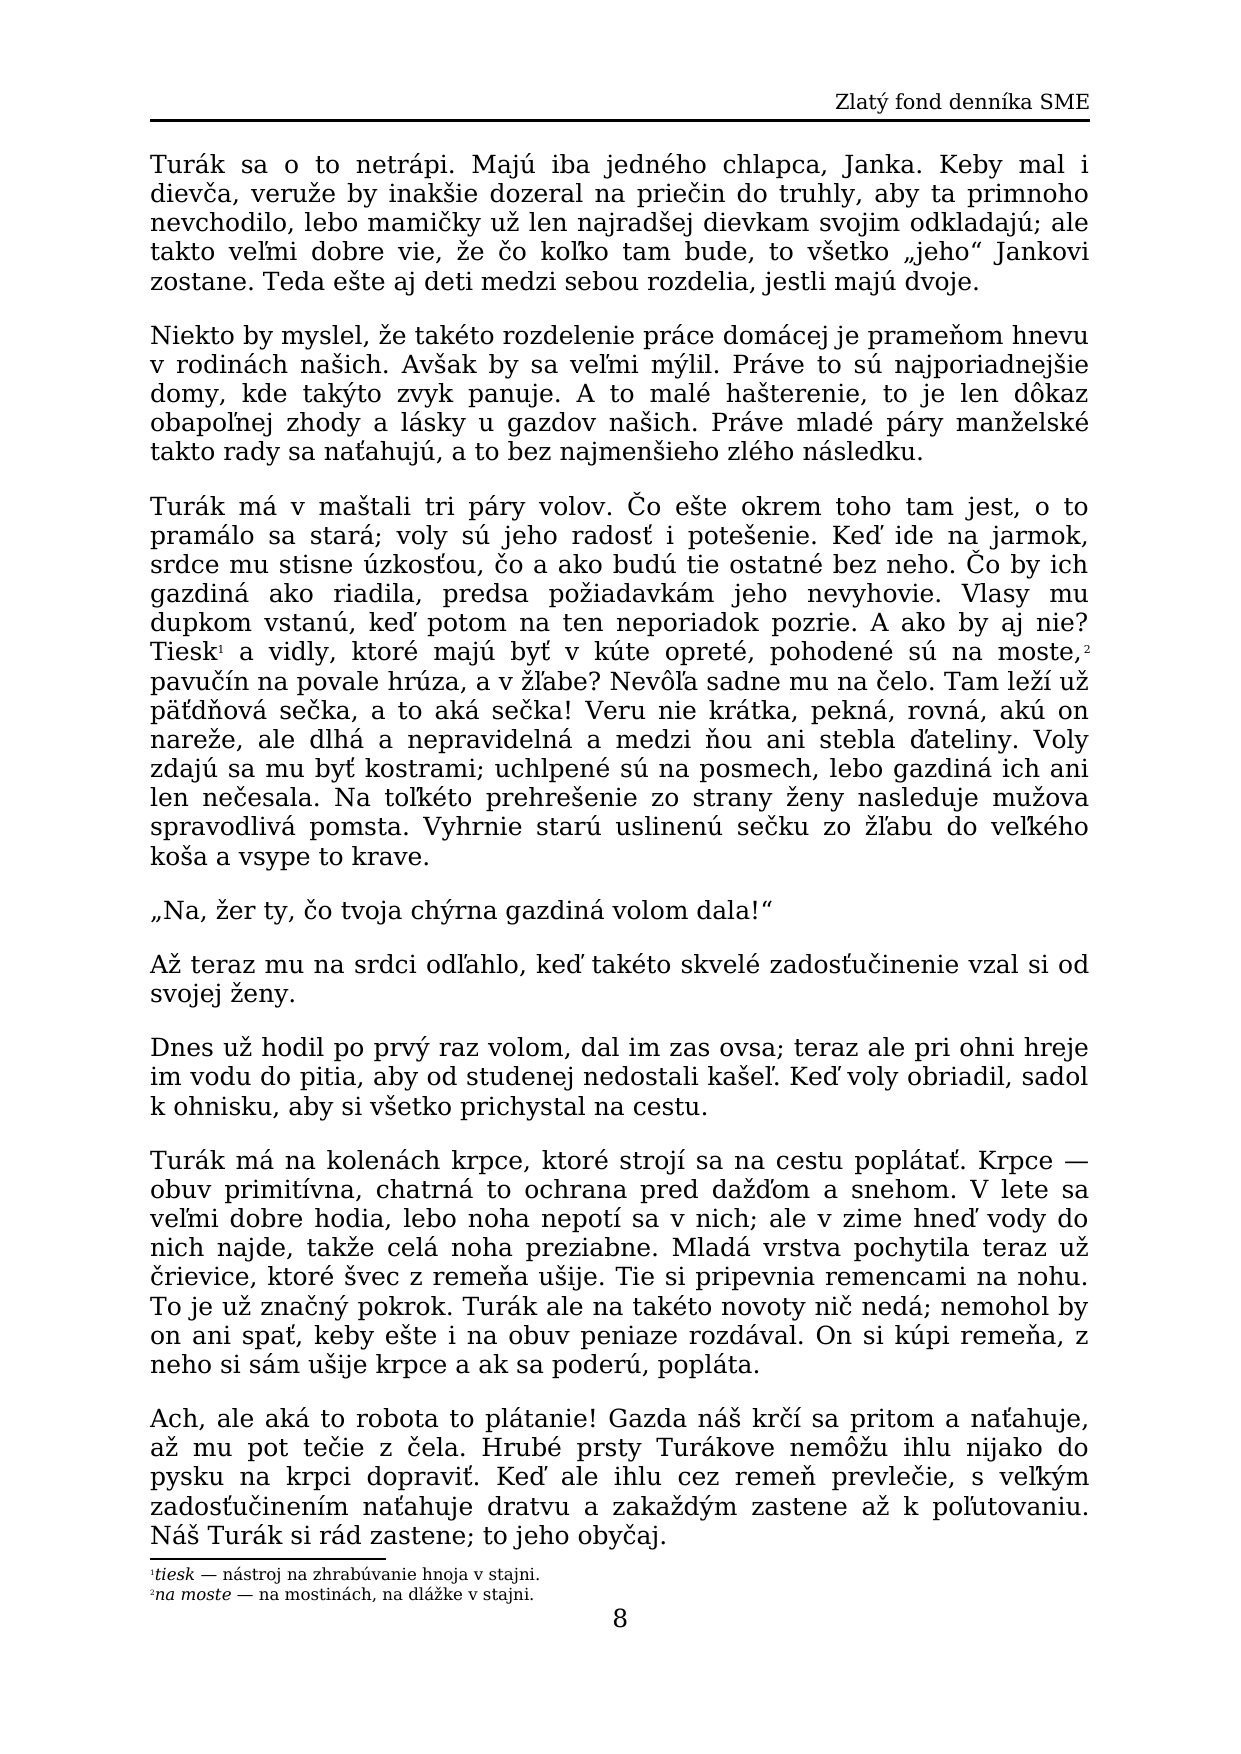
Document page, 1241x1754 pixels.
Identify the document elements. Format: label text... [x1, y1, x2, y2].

text Turák má na kolenách krpce, ktoré strojí sa na cestu poplátať. Krpce — obuv primitívna, chatrná to ochrana pred dažďom a snehom. V lete sa veľmi dobre hodia, lebo noha nepotí sa v nich; ale v zime hneď vody do nich najde, takže celá noha preziabne. Mladá vrstva pochytila teraz už črievice, ktoré švec z remeňa ušije. Tie si pripevnia remencami na nohu. To je už značný pokrok. Turák ale na takéto novoty nič nedá; nemohol by on ani spať, keby ešte i na obuv peniaze rozdával. On si kúpi remeňa, z neho si sám ušije krpce a ak sa poderú, popláta. [150, 1146, 1090, 1379]
text Turák sa o to netrápi. Majú iba jedného chlapca, Janka. Keby mal i dievča, veruže by inakšie dozeral na priečin do truhly, aby ta primnoho nevchodilo, lebo mamičky už len najradšej dievkam svojim odkladajú; ale takto veľmi dobre vie, že čo koľko tam bude, to všetko „jeho“ Jankovi zostane. Teda ešte aj deti medzi sebou rozdelia, jestli majú dvoje. [150, 150, 1090, 296]
text Ach, ale aká to robota to plátanie! Gazda náš krčí sa pritom a naťahuje, až mu pot tečie z čela. Hrubé prsty Turákove nemôžu ihlu nijako do pysku na krpci dopraviť. Keď ale ihlu cez remeň prevlečie, s veľkým zadosťučinením naťahuje dratvu a zakaždým zastene až k poľutovaniu. Náš Turák si rád zastene; to jeho obyčaj. [150, 1404, 1090, 1550]
text 1tiesk — nástroj na zhrabúvanie hnoja v stajni. [150, 1565, 1090, 1584]
text 2na moste — na mostinách, na dlážke v stajni. [150, 1584, 1090, 1604]
text Dnes už hodil po prvý raz volom, dal im zas ovsa; teraz ale pri ohni hreje im vodu do pitia, aby od studenej nedostali kašeľ. Keď voly obriadil, sadol k ohnisku, aby si všetko prichystal na cestu. [150, 1033, 1090, 1121]
text Až teraz mu na srdci odľahlo, keď takéto skvelé zadosťučinenie vzal si od svojej ženy. [150, 950, 1090, 1008]
text Turák má v maštali tri páry volov. Čo ešte okrem toho tam jest, o to pramálo sa stará; voly sú jeho radosť i potešenie. Keď ide na jarmok, srdce mu stisne úzkosťou, čo a ako budú tie ostatné bez neho. Čo by ich gazdiná ako riadila, predsa požiadavkám jeho nevyhovie. Vlasy mu dupkom vstanú, keď potom na ten neporiadok pozrie. A ako by aj nie? Tiesk1 a vidly, ktoré majú byť v kúte opreté, pohodené sú na moste,2 pavučín na povale hrúza, a v žľabe? Nevôľa sadne mu na čelo. Tam leží už päťdňová sečka, a to aká sečka! Veru nie krátka, pekná, rovná, akú on nareže, ale dlhá a nepravidelná a medzi ňou ani stebla ďateliny. Voly zdajú sa mu byť kostrami; uchlpené sú na posmech, lebo gazdiná ich ani len nečesala. Na toľkéto prehrešenie zo strany ženy nasleduje mužova spravodlivá pomsta. Vyhrnie starú uslinenú sečku zo žľabu do veľkého koša a vsype to krave. [150, 492, 1090, 871]
text „Na, žer ty, čo tvoja chýrna gazdiná volom dala!“ [150, 896, 1090, 925]
text Niekto by myslel, že takéto rozdelenie práce domácej je prameňom hnevu v rodinách našich. Avšak by sa veľmi mýlil. Práve to sú najporiadnejšie domy, kde takýto zvyk panuje. A to malé hašterenie, to je len dôkaz obapoľnej zhody a lásky u gazdov našich. Práve mladé páry manželské takto rady sa naťahujú, a to bez najmenšieho zlého následku. [150, 321, 1090, 467]
